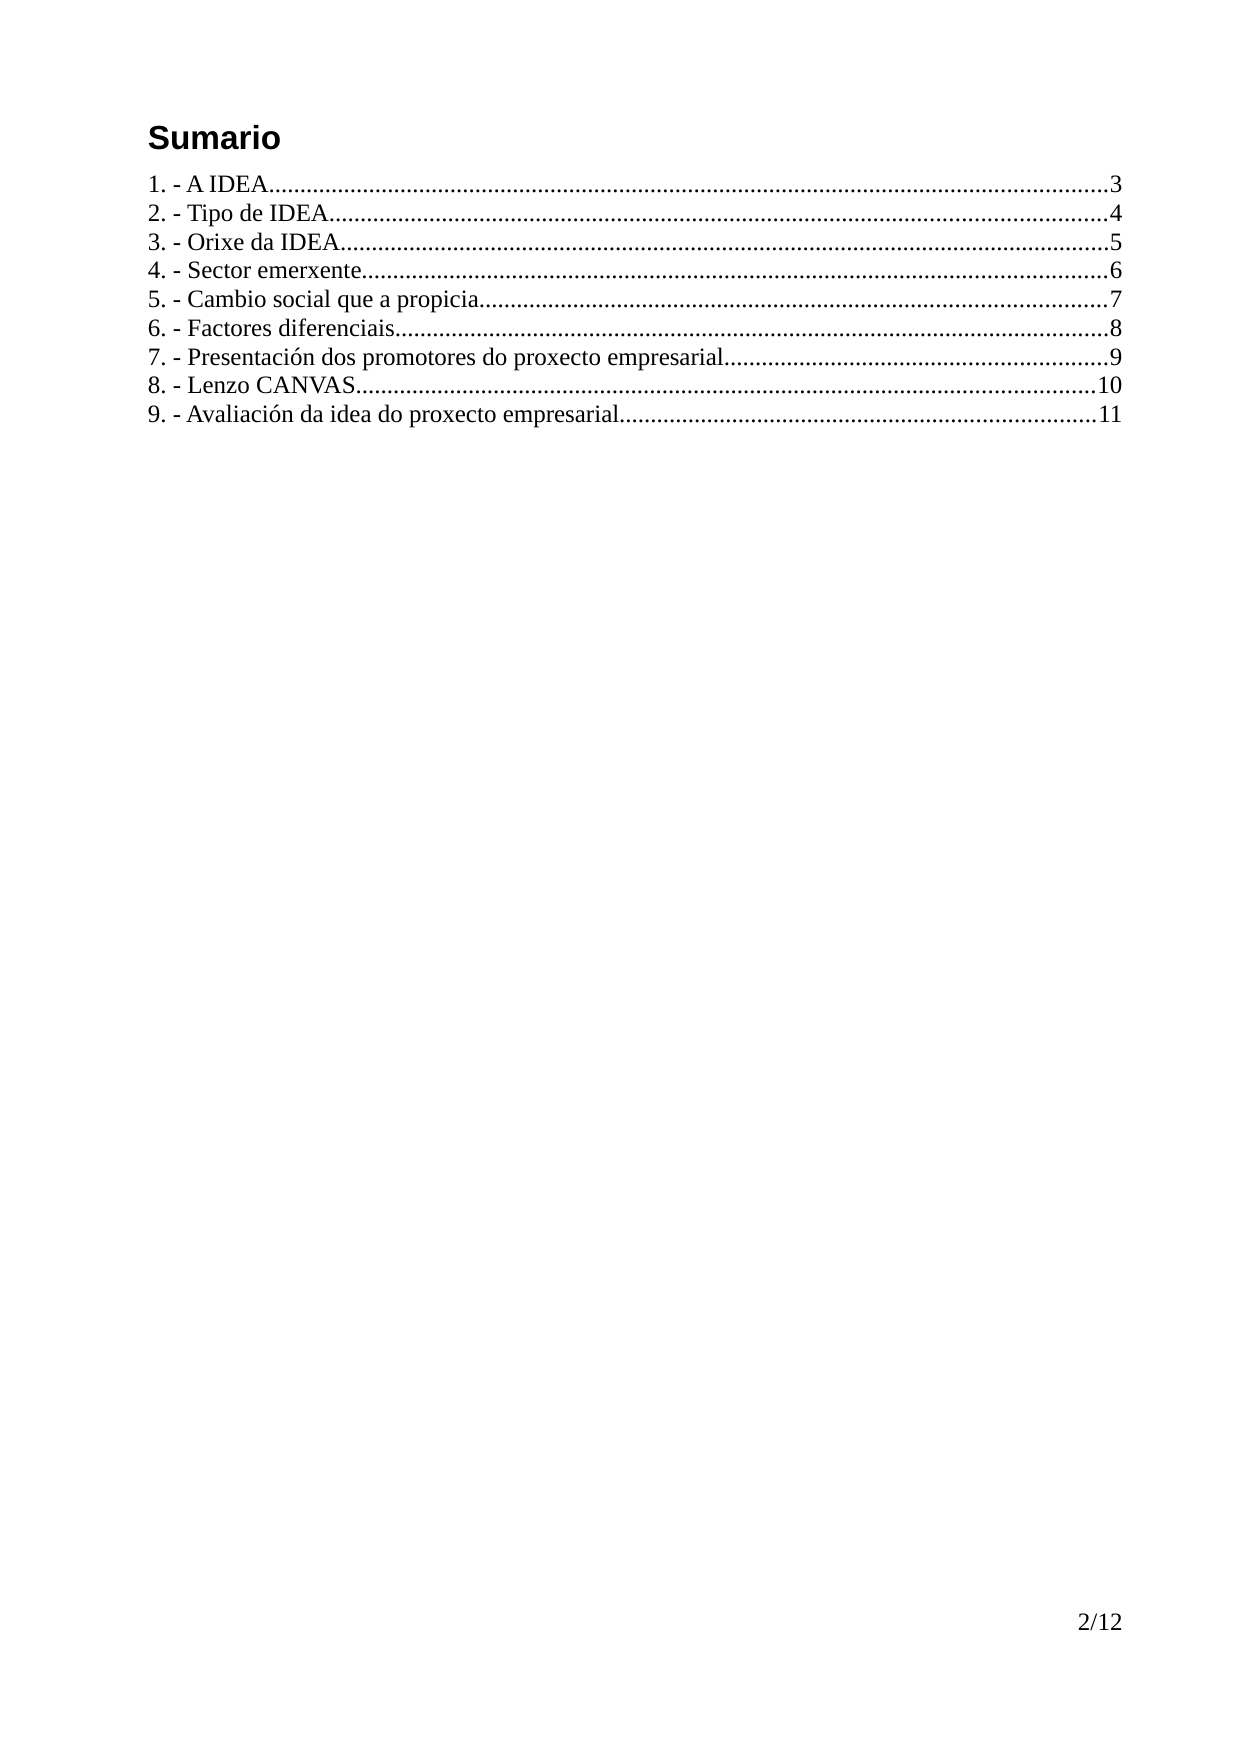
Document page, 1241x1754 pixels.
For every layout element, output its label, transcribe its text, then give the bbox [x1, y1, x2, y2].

text 2. - Tipo de IDEA 4 [148, 198, 1122, 227]
text 8. - Lenzo CANVAS 10 [148, 370, 1122, 399]
text 1. - A IDEA 3 [148, 169, 1122, 198]
text 3. - Orixe da IDEA 5 [148, 227, 1122, 255]
text 6. - Factores diferenciais 8 [148, 313, 1122, 342]
text 4. - Sector emerxente 6 [148, 255, 1122, 284]
subtitle Sumario [148, 118, 1122, 157]
text 5. - Cambio social que a propicia 7 [148, 284, 1122, 313]
text 9. - Avaliación da idea do proxecto empresarial 11 [148, 399, 1122, 428]
text 7. - Presentación dos promotores do proxecto empresarial 9 [148, 342, 1122, 370]
